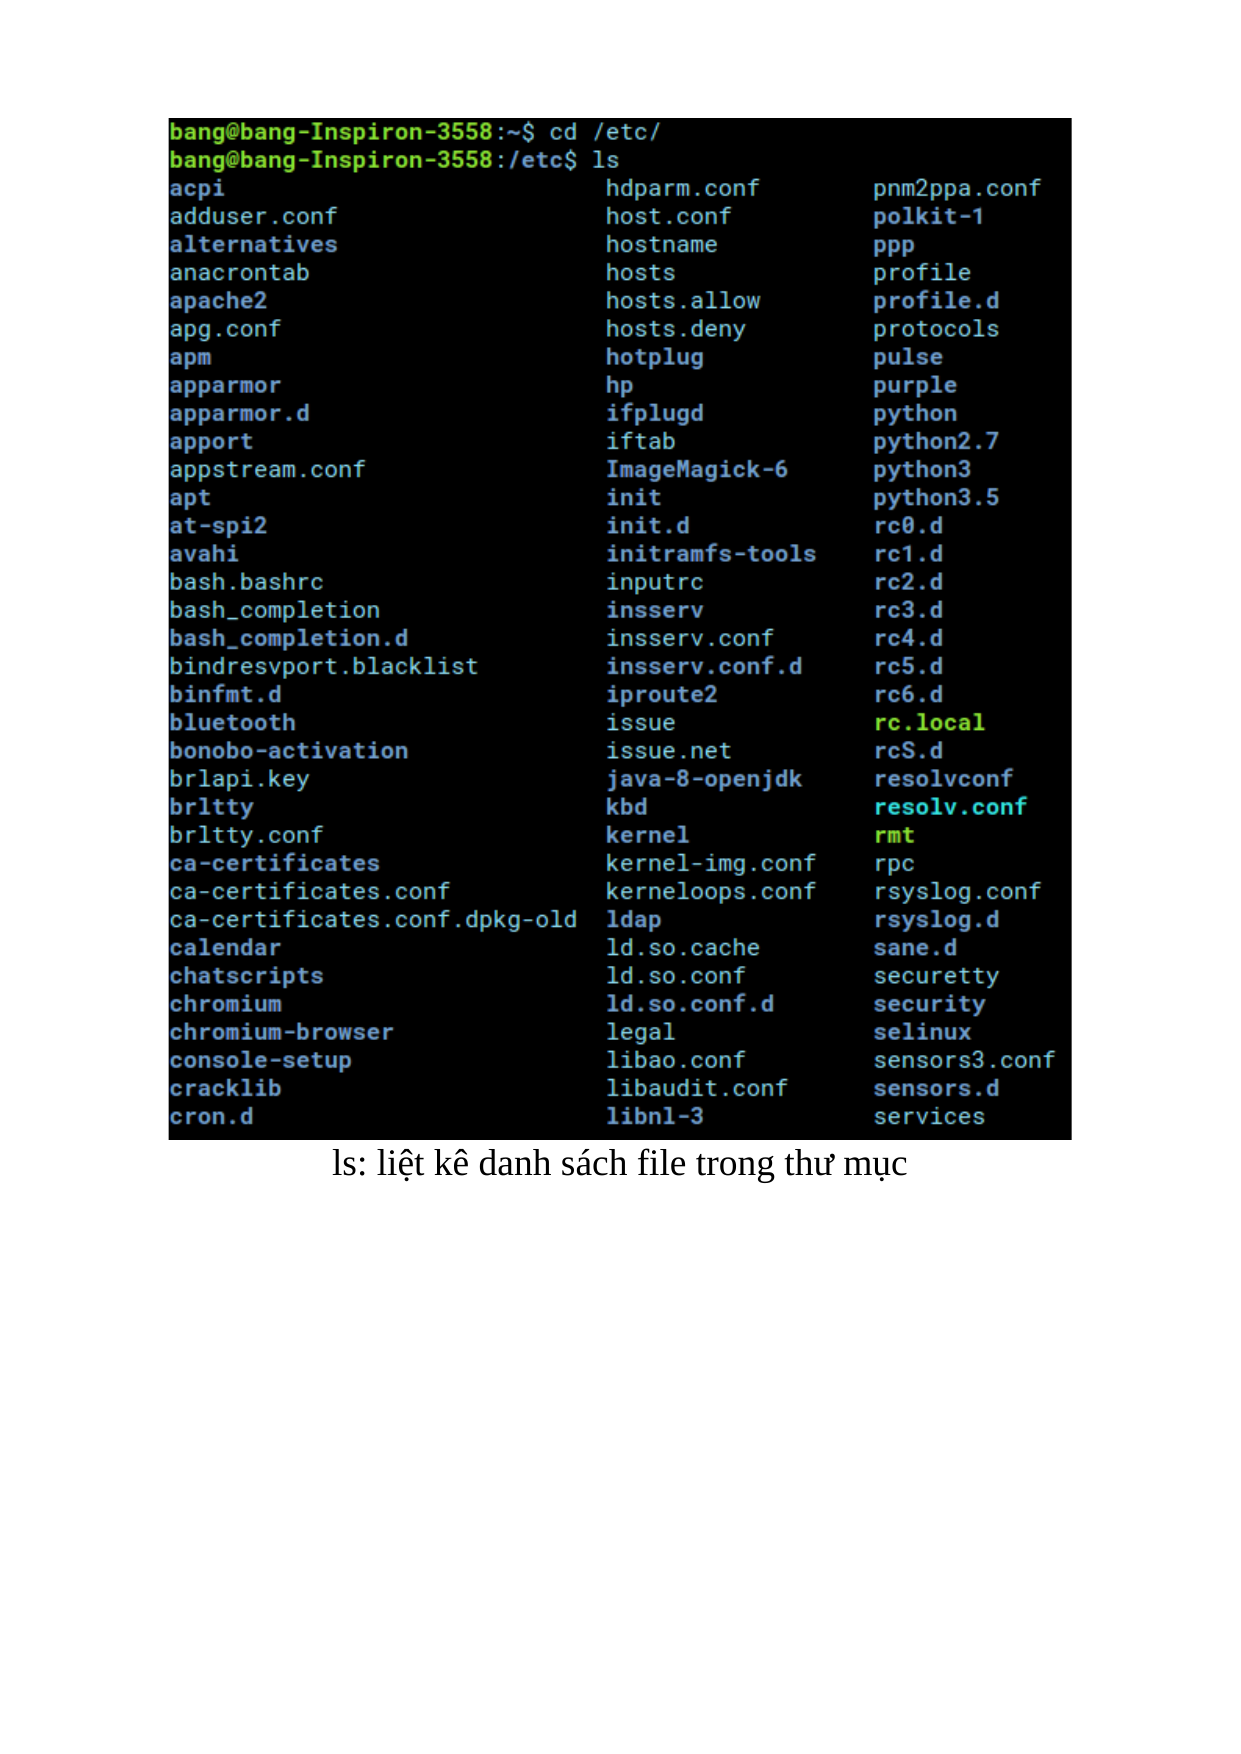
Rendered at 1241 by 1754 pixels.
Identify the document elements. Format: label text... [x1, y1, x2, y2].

picture [168, 118, 1072, 1140]
text ls: liệt kê danh sách file trong thư mục [118, 118, 1122, 1183]
